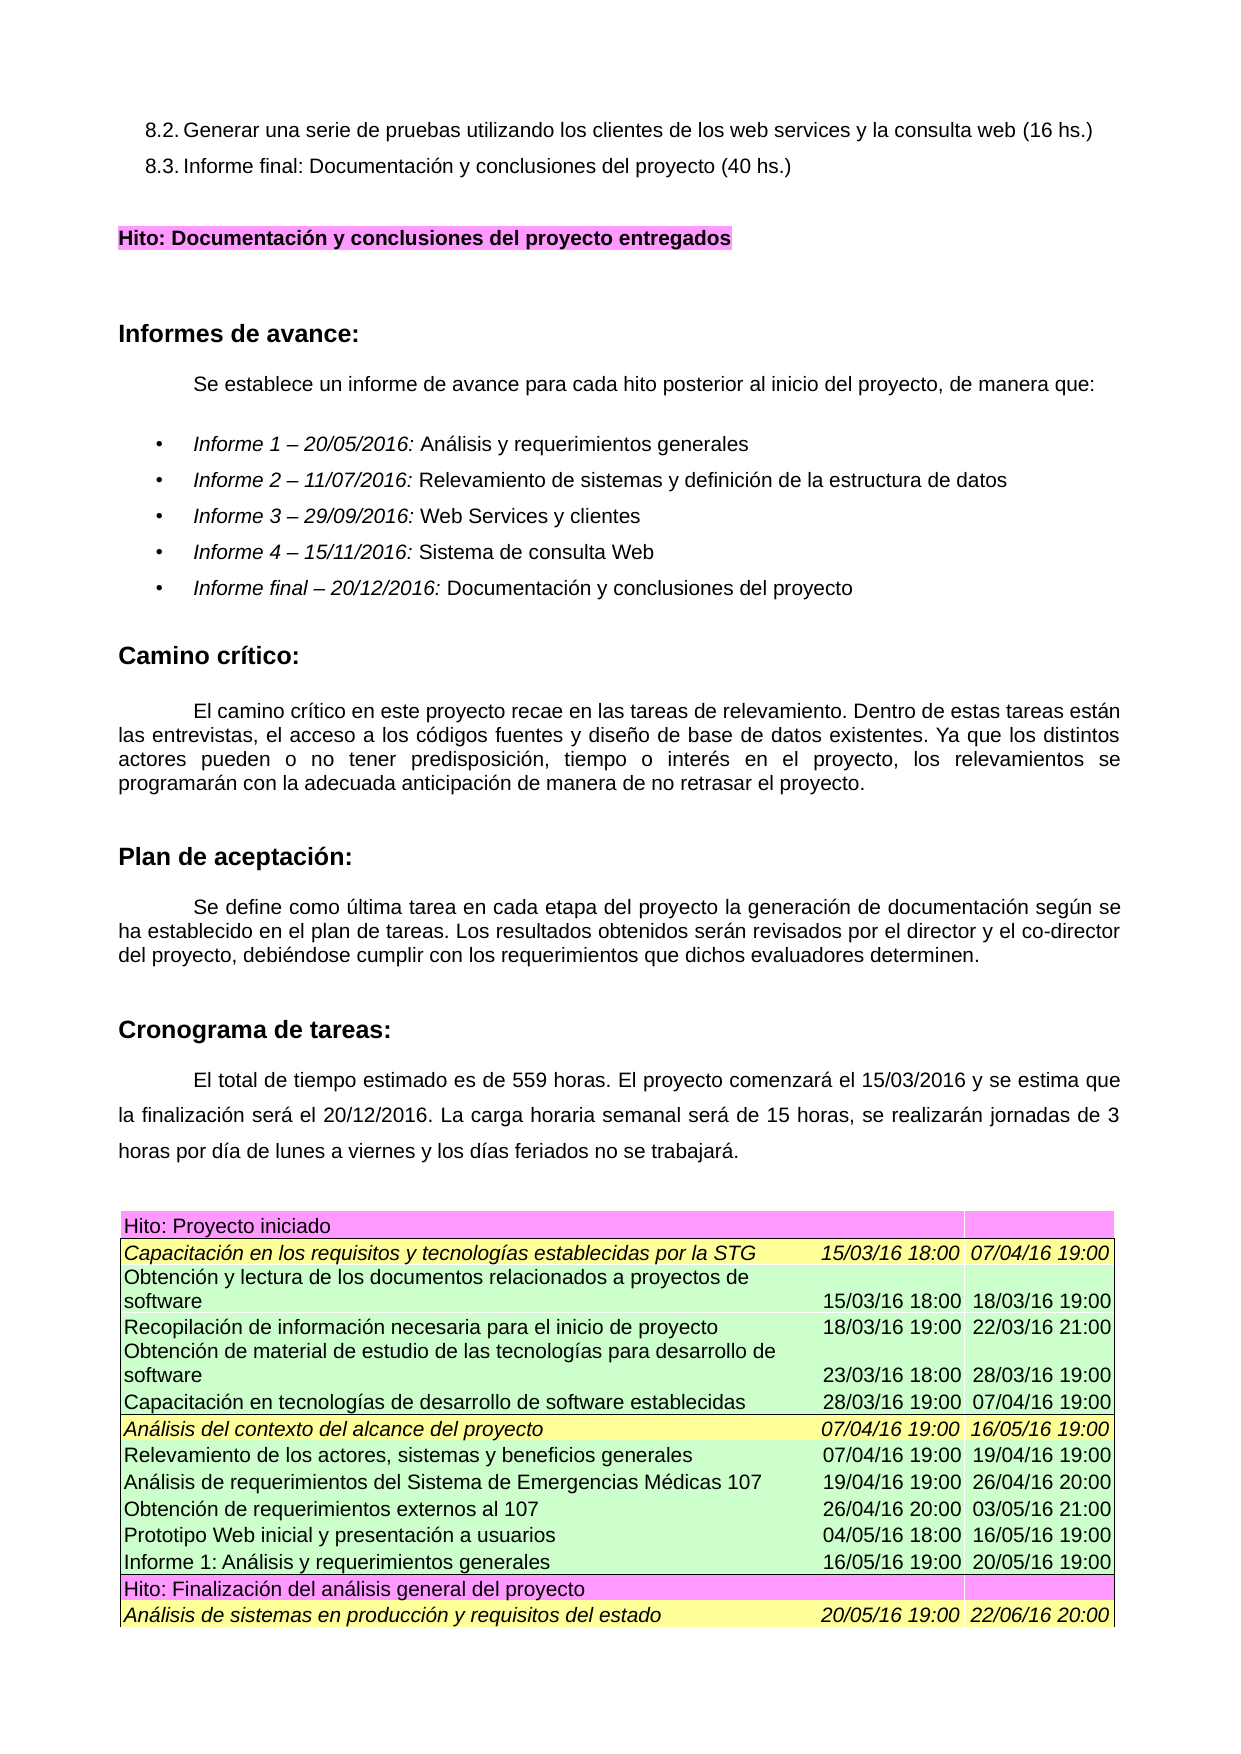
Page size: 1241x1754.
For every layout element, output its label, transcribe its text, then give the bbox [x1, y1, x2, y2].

table_cell Hito: Finalización del análisis general del proyecto [121, 1575, 814, 1600]
table_cell Análisis de sistemas en producción y requisitos del estado [121, 1600, 814, 1627]
table_cell Recopilación de información necesaria para el inicio de proyecto [121, 1313, 814, 1339]
table_cell Capacitación en los requisitos y tecnologías establecidas por la STG [121, 1239, 814, 1264]
table_cell 26/04/16 20:00 [814, 1494, 964, 1520]
list Informe final: Documentación y conclusiones del proyecto (40 hs.) [145, 154, 1122, 178]
table_cell Informe 1: Análisis y requerimientos generales [121, 1547, 814, 1574]
table_cell Prototipo Web inicial y presentación a usuarios [121, 1520, 814, 1547]
table_cell 19/04/16 19:00 [814, 1467, 964, 1494]
table_cell 15/03/16 18:00 [814, 1239, 964, 1264]
table_cell 16/05/16 19:00 [965, 1520, 1114, 1547]
table_cell 16/05/16 19:00 [965, 1415, 1114, 1440]
table_cell 04/05/16 18:00 [814, 1520, 964, 1547]
table_cell 07/04/16 19:00 [814, 1415, 964, 1440]
list Informe 3 – 29/09/2016: Web Services y clientes [156, 504, 1122, 528]
table_cell 22/06/16 20:00 [965, 1600, 1114, 1627]
table_cell 07/04/16 19:00 [965, 1387, 1114, 1414]
table_cell 26/04/16 20:00 [965, 1467, 1114, 1494]
table_cell Obtención de material de estudio de las tecnologías para desarrollo de software [121, 1339, 814, 1387]
table_cell Obtención y lectura de los documentos relacionados a proyectos de software [121, 1265, 814, 1312]
list Informe 1 – 20/05/2016: Análisis y requerimientos generales [156, 432, 1122, 456]
table_cell 07/04/16 19:00 [814, 1440, 964, 1467]
table_cell 19/04/16 19:00 [965, 1440, 1114, 1467]
text El total de tiempo estimado es de 559 horas. El proyecto comenzará el 15/03/2016 y se estima que la finalización será el 20/12/2016. La carga horaria semanal será de 15 horas, se realizarán jornadas de 3 horas por día de lunes a viernes y los días feriados no se trabajará. [118, 1067, 1122, 1163]
table_cell 22/03/16 21:00 [965, 1313, 1114, 1339]
text Se define como última tarea en cada etapa del proyecto la generación de documentación según se ha establecido en el plan de tareas. Los resultados obtenidos serán revisados por el director y el co-director del proyecto, debiéndose cumplir con los requerimientos que dichos evaluadores determinen. [118, 895, 1122, 967]
table_header [965, 1211, 1114, 1238]
list Generar una serie de pruebas utilizando los clientes de los web services y la consulta web (16 hs.) [145, 118, 1122, 142]
table_header Hito: Proyecto iniciado [121, 1211, 814, 1238]
text Informes de avance: [118, 319, 1122, 348]
table_cell Capacitación en tecnologías de desarrollo de software establecidas [121, 1387, 814, 1414]
text El camino crítico en este proyecto recae en las tareas de relevamiento. Dentro de estas tareas están las entrevistas, el acceso a los códigos fuentes y diseño de base de datos existentes. Ya que los distintos actores pueden o no tener predisposición, tiempo o interés en el proyecto, los relevamientos se programarán con la adecuada anticipación de manera de no retrasar el proyecto. [118, 698, 1122, 794]
table_cell Análisis del contexto del alcance del proyecto [121, 1415, 814, 1440]
table_cell Relevamiento de los actores, sistemas y beneficios generales [121, 1440, 814, 1467]
text Camino crítico: [118, 641, 1122, 670]
text Plan de aceptación: [118, 842, 1122, 871]
text Se establece un informe de avance para cada hito posterior al inicio del proyecto, de manera que: [118, 372, 1122, 396]
table_cell 18/03/16 19:00 [814, 1313, 964, 1339]
table_cell 18/03/16 19:00 [965, 1265, 1114, 1312]
table_cell 23/03/16 18:00 [814, 1339, 964, 1387]
table_cell [965, 1575, 1114, 1600]
table_cell 20/05/16 19:00 [965, 1547, 1114, 1574]
table_cell 28/03/16 19:00 [965, 1339, 1114, 1387]
table_cell Obtención de requerimientos externos al 107 [121, 1494, 814, 1520]
list Informe 4 – 15/11/2016: Sistema de consulta Web [156, 540, 1122, 564]
text Cronograma de tareas: [118, 1015, 1122, 1043]
table_header [814, 1211, 964, 1238]
text Hito: Documentación y conclusiones del proyecto entregados [118, 226, 1122, 250]
table_cell 16/05/16 19:00 [814, 1547, 964, 1574]
table_cell 07/04/16 19:00 [965, 1239, 1114, 1264]
table_cell Análisis de requerimientos del Sistema de Emergencias Médicas 107 [121, 1467, 814, 1494]
table_cell [814, 1575, 964, 1600]
table_cell 15/03/16 18:00 [814, 1265, 964, 1312]
list Informe 2 – 11/07/2016: Relevamiento de sistemas y definición de la estructura de datos [156, 468, 1122, 492]
table_cell 20/05/16 19:00 [814, 1600, 964, 1627]
table_cell 03/05/16 21:00 [965, 1494, 1114, 1520]
list Informe final – 20/12/2016: Documentación y conclusiones del proyecto [156, 576, 1122, 600]
table_cell 28/03/16 19:00 [814, 1387, 964, 1414]
